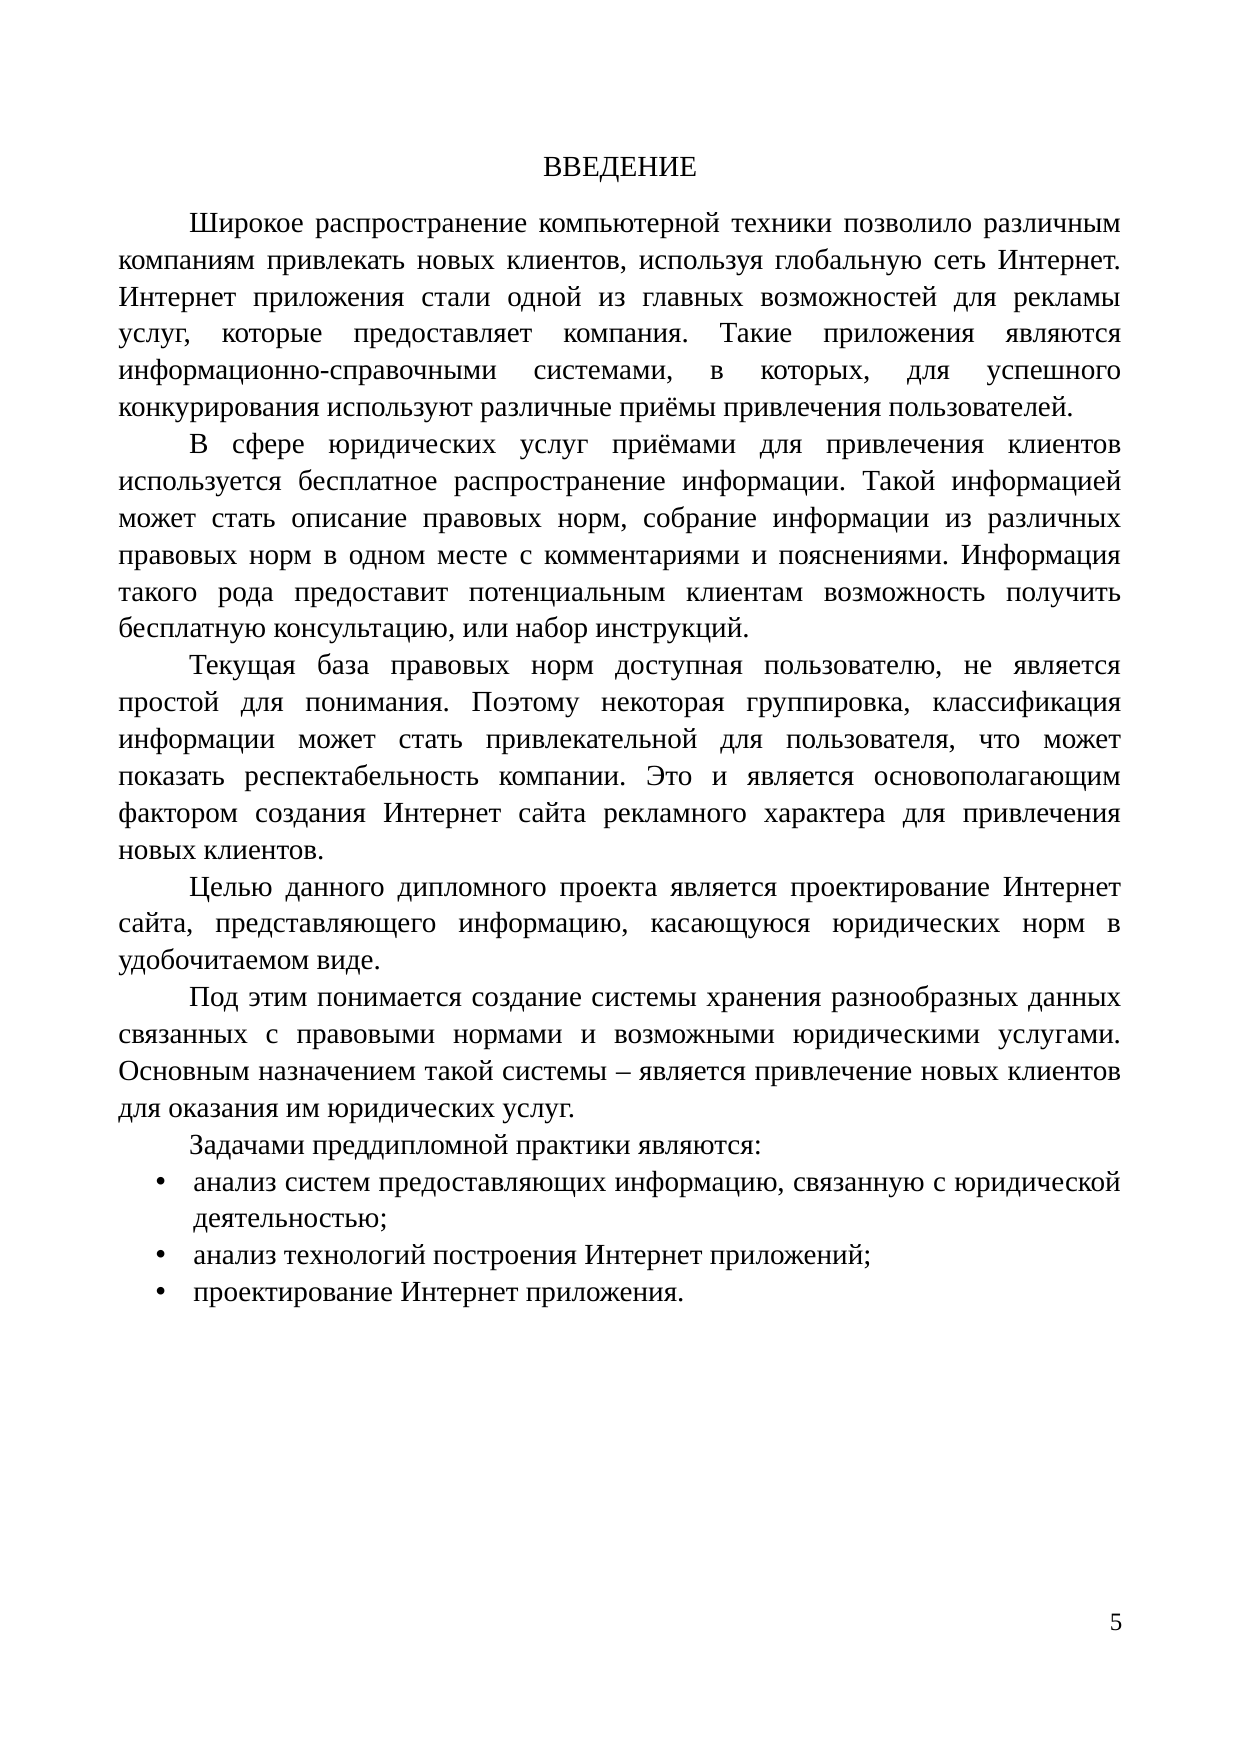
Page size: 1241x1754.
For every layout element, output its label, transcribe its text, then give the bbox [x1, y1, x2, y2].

text В сфере юридических услуг приёмами для привлечения клиентов используется бесплатное распространение информации. Такой информацией может стать описание правовых норм, собрание информации из различных правовых норм в одном месте с комментариями и пояснениями. Информация такого рода предоставит потенциальным клиентам возможность получить бесплатную консультацию, или набор инструкций. [118, 426, 1122, 644]
list анализ технологий построения Интернет приложений; [156, 1237, 1122, 1271]
list анализ систем предоставляющих информацию, связанную с юридической деятельностью; [156, 1164, 1122, 1234]
text Под этим понимается создание системы хранения разнообразных данных связанных с правовыми нормами и возможными юридическими услугами. Основным назначением такой системы – является привлечение новых клиентов для оказания им юридических услуг. [118, 979, 1122, 1123]
text Целью данного дипломного проекта является проектирование Интернет сайта, представляющего информацию, касающуюся юридических норм в удобочитаемом виде. [118, 869, 1122, 976]
subtitle ВВЕДЕНИЕ [118, 143, 1122, 184]
text Задачами преддипломной практики являются: [118, 1127, 1122, 1160]
list проектирование Интернет приложения. [156, 1274, 1122, 1308]
text Широкое распространение компьютерной техники позволило различным компаниям привлекать новых клиентов, используя глобальную сеть Интернет. Интернет приложения стали одной из главных возможностей для рекламы услуг, которые предоставляет компания. Такие приложения являются информационно-справочными системами, в которых, для успешного конкурирования используют различные приёмы привлечения пользователей. [118, 205, 1122, 423]
text Текущая база правовых норм доступная пользователю, не является простой для понимания. Поэтому некоторая группировка, классификация информации может стать привлекательной для пользователя, что может показать респектабельность компании. Это и является основополагающим фактором создания Интернет сайта рекламного характера для привлечения новых клиентов. [118, 647, 1122, 865]
